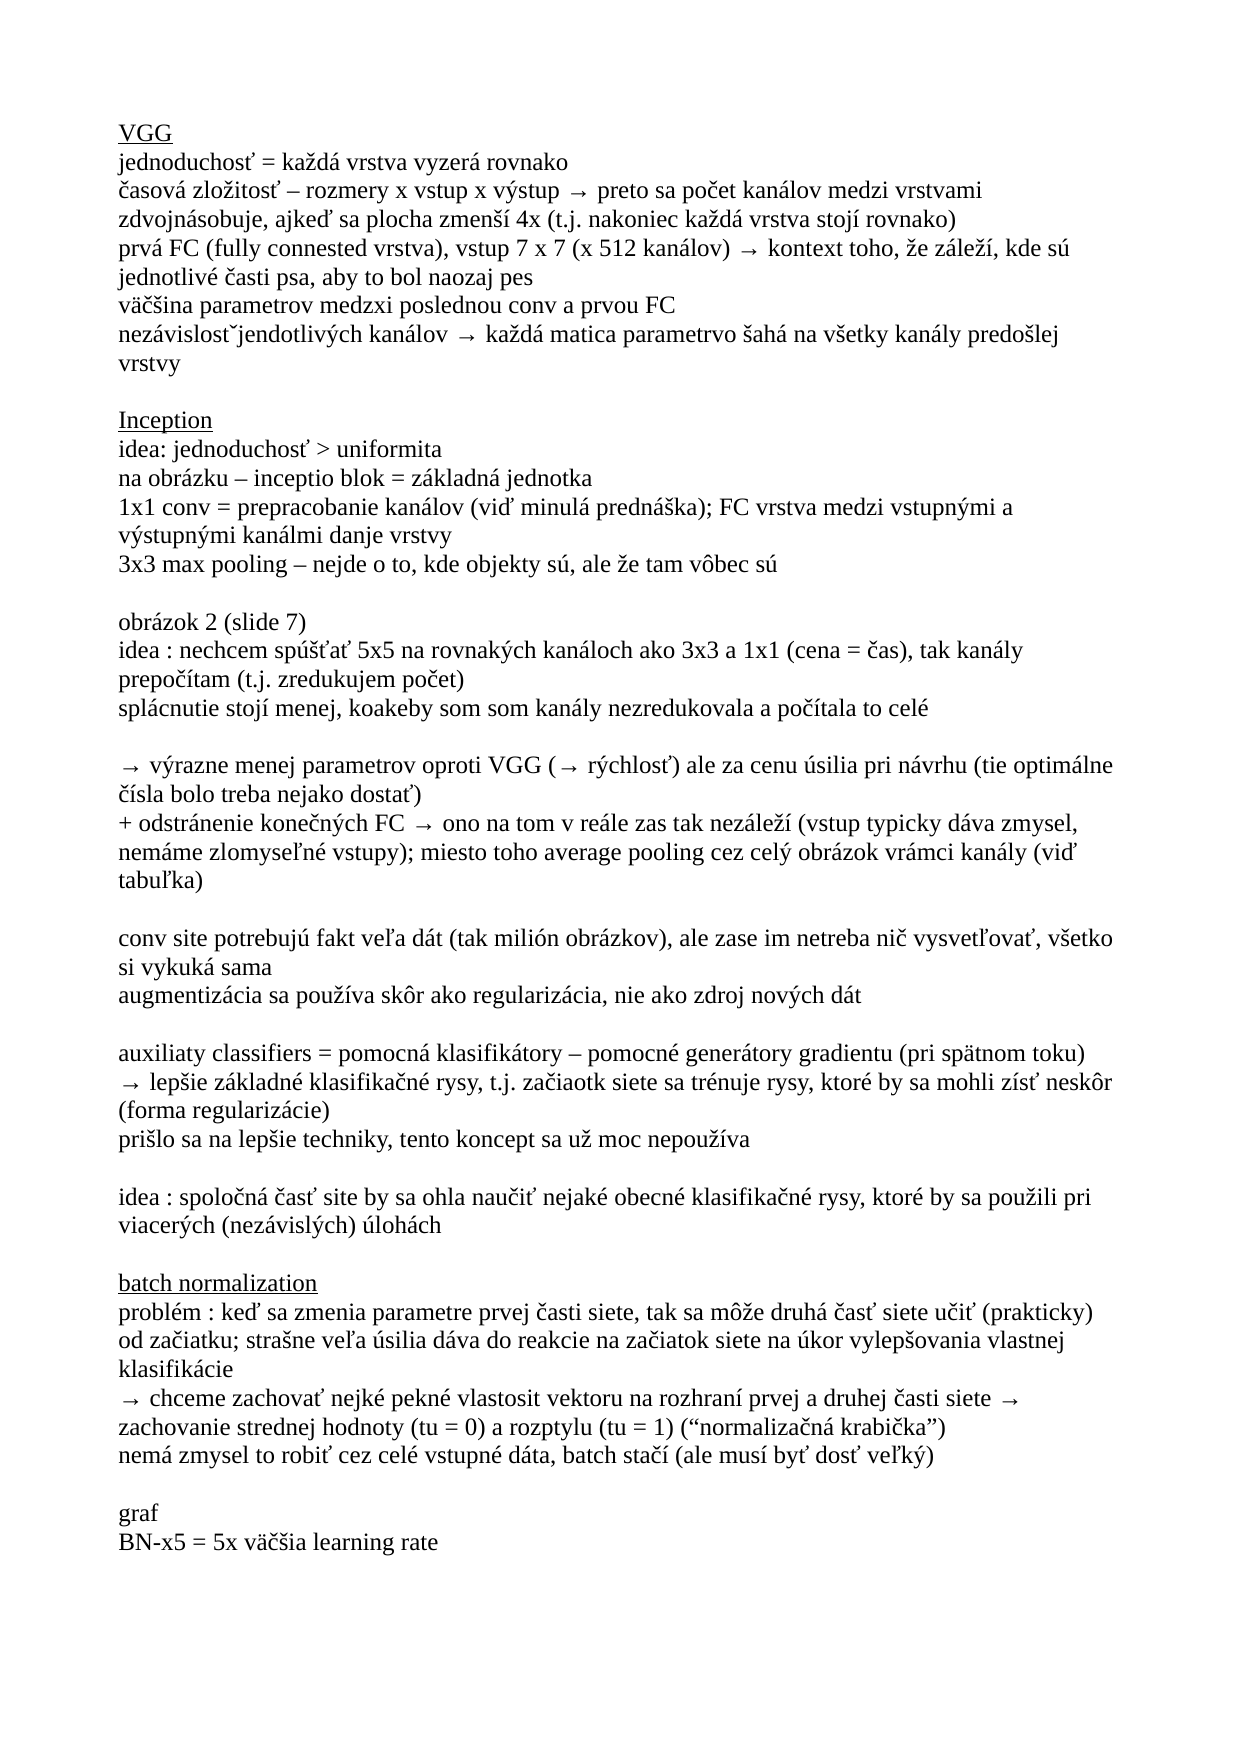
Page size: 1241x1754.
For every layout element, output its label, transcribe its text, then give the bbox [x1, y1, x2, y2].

text → výrazne menej parametrov oproti VGG (→ rýchlosť) ale za cenu úsilia pri návrhu (tie optimálne čísla bolo treba nejako dostať) [118, 751, 1122, 808]
text VGG [118, 118, 1122, 147]
text batch normalization [118, 1268, 1122, 1297]
text augmentizácia sa používa skôr ako regularizácia, nie ako zdroj nových dát [118, 981, 1122, 1009]
text väčšina parametrov medzxi poslednou conv a prvou FC [118, 291, 1122, 319]
text Inception [118, 406, 1122, 434]
text idea : nechcem spúšťať 5x5 na rovnakých kanáloch ako 3x3 a 1x1 (cena = čas), tak kanály prepočítam (t.j. zredukujem počet) [118, 636, 1122, 693]
text časová zložitosť – rozmery x vstup x výstup → preto sa počet kanálov medzi vrstvami zdvojnásobuje, ajkeď sa plocha zmenší 4x (t.j. nakoniec každá vrstva stojí rovnako) [118, 176, 1122, 233]
text conv site potrebujú fakt veľa dát (tak milión obrázkov), ale zase im netreba nič vysvetľovať, všetko si vykuká sama [118, 923, 1122, 981]
text na obrázku – inceptio blok = základná jednotka [118, 463, 1122, 492]
text 3x3 max pooling – nejde o to, kde objekty sú, ale že tam vôbec sú [118, 549, 1122, 578]
text nemá zmysel to robiť cez celé vstupné dáta, batch stačí (ale musí byť dosť veľký) [118, 1441, 1122, 1469]
text + odstránenie konečných FC → ono na tom v reále zas tak nezáleží (vstup typicky dáva zmysel, nemáme zlomyseľné vstupy); miesto toho average pooling cez celý obrázok vrámci kanály (viď tabuľka) [118, 808, 1122, 894]
text idea: jednoduchosť > uniformita [118, 434, 1122, 463]
text → lepšie základné klasifikačné rysy, t.j. začiaotk siete sa trénuje rysy, ktoré by sa mohli zísť neskôr (forma regularizácie) [118, 1067, 1122, 1124]
text idea : spoločná časť site by sa ohla naučiť nejaké obecné klasifikačné rysy, ktoré by sa použili pri viacerých (nezávislých) úlohách [118, 1182, 1122, 1239]
text auxiliaty classifiers = pomocná klasifikátory – pomocné generátory gradientu (pri spätnom toku) [118, 1038, 1122, 1067]
text obrázok 2 (slide 7) [118, 607, 1122, 636]
text graf [118, 1498, 1122, 1527]
text prišlo sa na lepšie techniky, tento koncept sa už moc nepoužíva [118, 1124, 1122, 1153]
text jednoduchosť = každá vrstva vyzerá rovnako [118, 147, 1122, 176]
text problém : keď sa zmenia parametre prvej časti siete, tak sa môže druhá časť siete učiť (prakticky) od začiatku; strašne veľa úsilia dáva do reakcie na začiatok siete na úkor vylepšovania vlastnej klasifikácie [118, 1297, 1122, 1383]
text splácnutie stojí menej, koakeby som som kanály nezredukovala a počítala to celé [118, 693, 1122, 722]
text BN-x5 = 5x väčšia learning rate [118, 1527, 1122, 1556]
text 1x1 conv = prepracobanie kanálov (viď minulá prednáška); FC vrstva medzi vstupnými a výstupnými kanálmi danje vrstvy [118, 492, 1122, 549]
text → chceme zachovať nejké pekné vlastosit vektoru na rozhraní prvej a druhej časti siete → zachovanie strednej hodnoty (tu = 0) a rozptylu (tu = 1) (“normalizačná krabička”) [118, 1383, 1122, 1441]
text nezávislostˇjendotlivých kanálov → každá matica parametrvo šahá na všetky kanály predošlej vrstvy [118, 319, 1122, 377]
text prvá FC (fully connested vrstva), vstup 7 x 7 (x 512 kanálov) → kontext toho, že záleží, kde sú jednotlivé časti psa, aby to bol naozaj pes [118, 233, 1122, 291]
